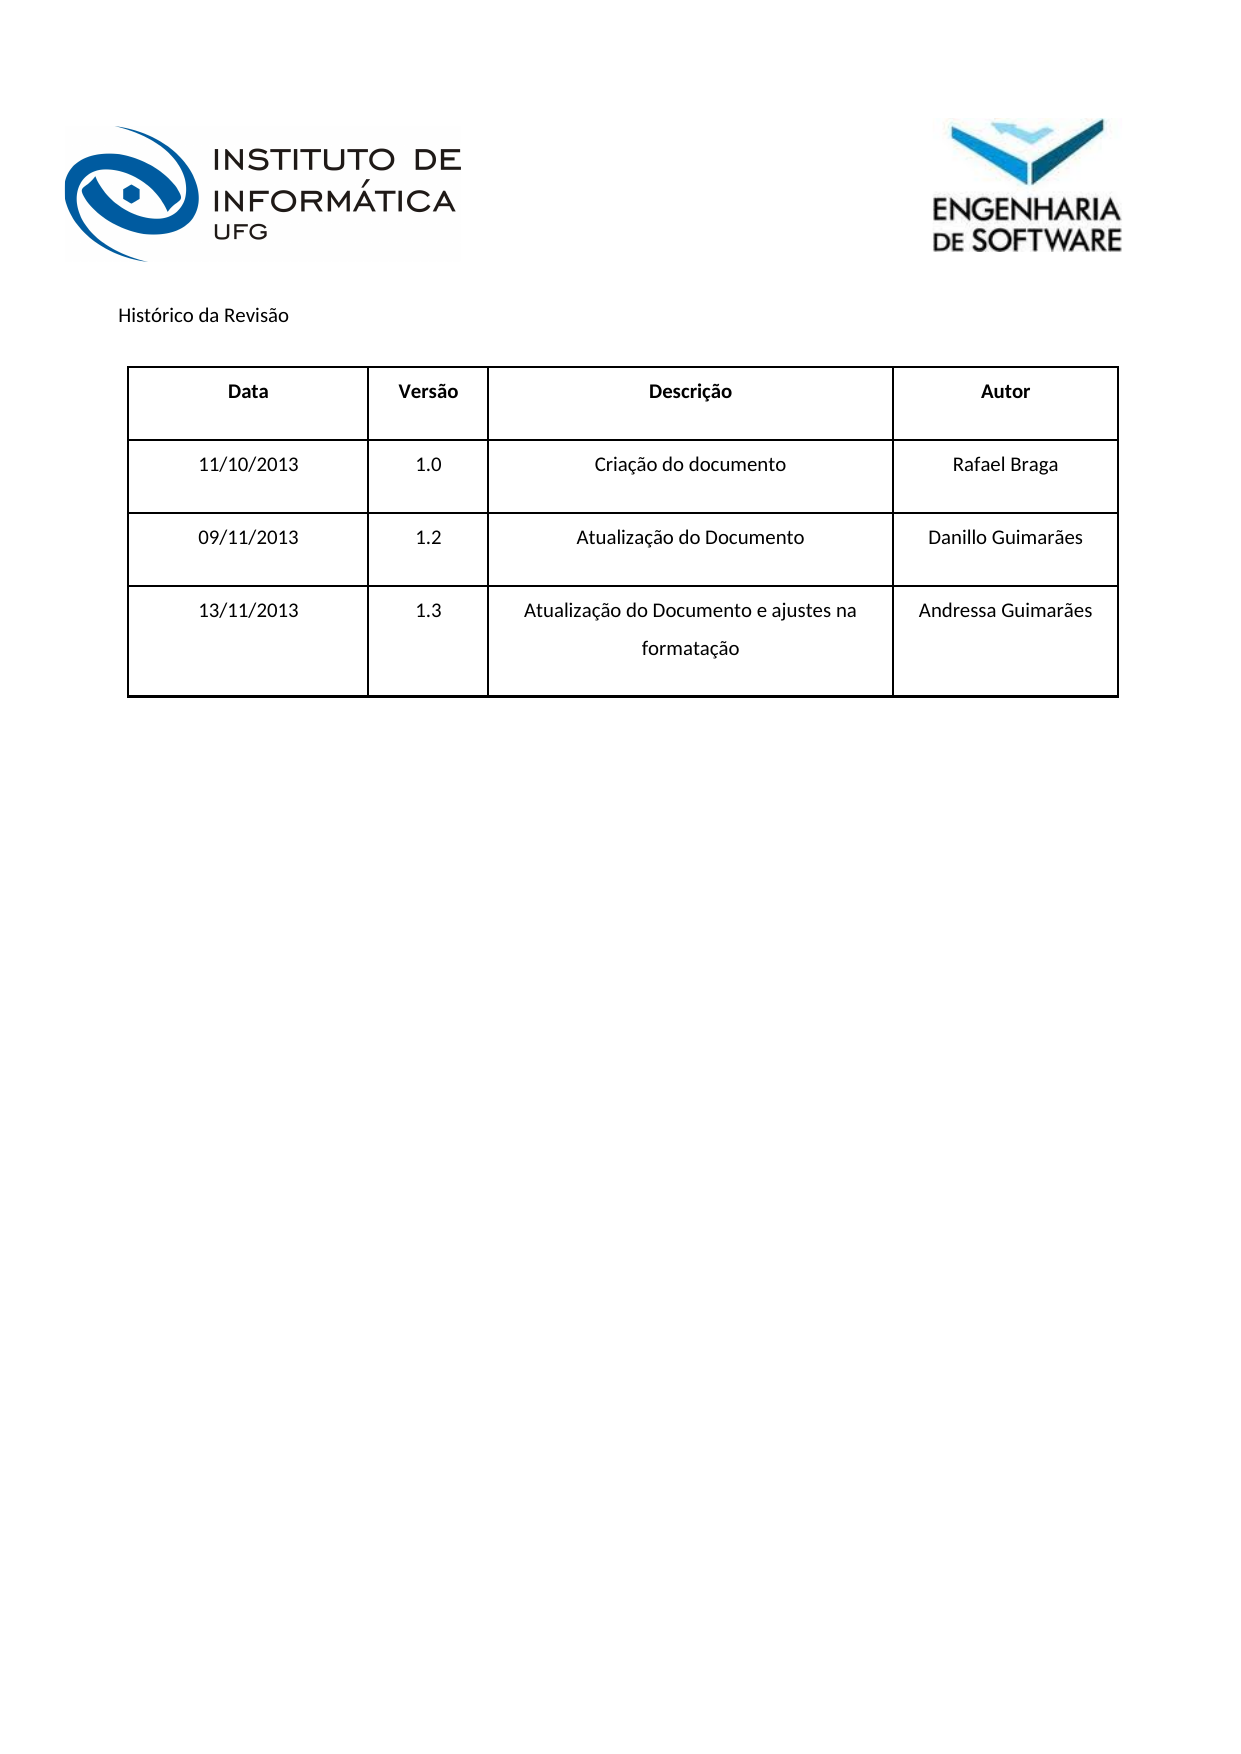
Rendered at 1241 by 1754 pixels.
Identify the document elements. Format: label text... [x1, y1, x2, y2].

table_header Versão [369, 368, 487, 439]
table_cell 09/11/2013 [129, 514, 367, 584]
text Histórico da Revisão [118, 302, 1122, 328]
table_header Autor [894, 368, 1117, 439]
table_cell 1.0 [369, 441, 487, 512]
table_cell 11/10/2013 [129, 441, 367, 512]
table_cell Rafael Braga [894, 441, 1117, 512]
table_cell 13/11/2013 [129, 587, 367, 695]
table_cell Andressa Guimarães [894, 587, 1117, 695]
table_cell Atualização do Documento [489, 514, 892, 584]
table_cell Criação do documento [489, 441, 892, 512]
table_cell Atualização do Documento e ajustes na formatação [489, 587, 892, 695]
table_cell Danillo Guimarães [894, 514, 1117, 584]
table_header Descrição [489, 368, 892, 439]
table_header Data [129, 368, 367, 439]
table_cell 1.2 [369, 514, 487, 584]
table_cell 1.3 [369, 587, 487, 695]
